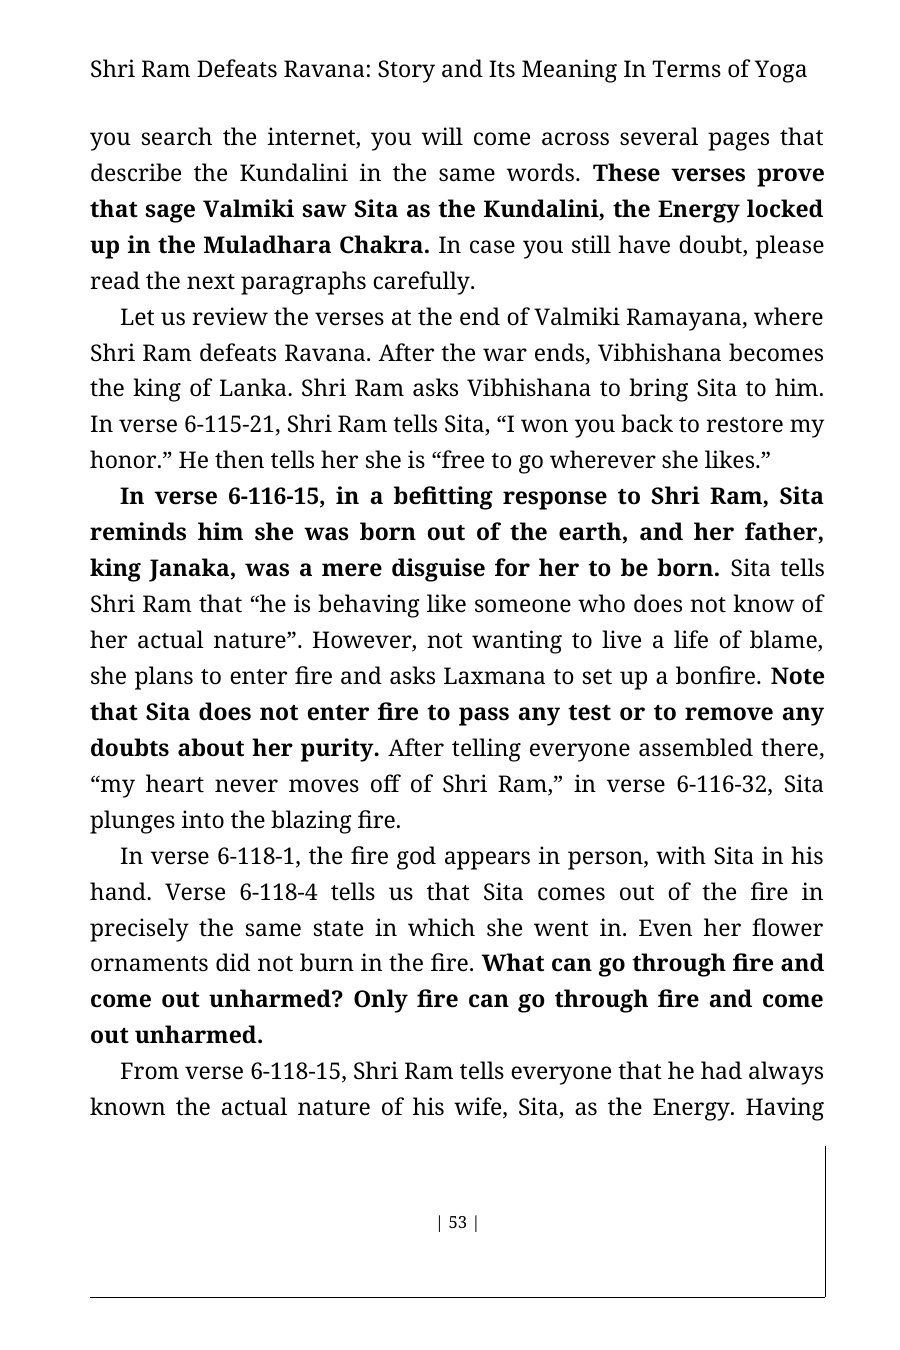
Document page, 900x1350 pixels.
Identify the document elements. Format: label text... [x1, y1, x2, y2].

text From verse 6-118-15, Shri Ram tells everyone that he had always known the actual nature of his wife, Sita, as the Energy. Having [90, 1055, 825, 1122]
text In verse 6-116-15, in a befitting response to Shri Ram, Sita reminds him she was born out of the earth, and her father, king Janaka, was a mere disguise for her to be born. Sita tells Shri Ram that “he is behaving like someone who does not know of her actual nature”. However, not wanting to live a life of blame, she plans to enter fire and asks Laxmana to set up a bonfire. Note that Sita does not enter fire to pass any test or to remove any doubts about her purity. After telling everyone assembled there, “my heart never moves off of Shri Ram,” in verse 6-116-32, Sita plunges into the blazing fire. [90, 480, 825, 835]
text you search the internet, you will come across several pages that describe the Kundalini in the same words. These verses prove that sage Valmiki saw Sita as the Kundalini, the Energy locked up in the Muladhara Chakra. In case you still have doubt, please read the next paragraphs carefully. [90, 121, 825, 296]
text Let us review the verses at the end of Valmiki Ramayana, where Shri Ram defeats Ravana. After the war ends, Vibhishana becomes the king of Lanka. Shri Ram asks Vibhishana to bring Sita to him. In verse 6-115-21, Shri Ram tells Sita, “I won you back to restore my honor.” He then tells her she is “free to go wherever she likes.” [90, 301, 825, 476]
text In verse 6-118-1, the fire god appears in person, with Sita in his hand. Verse 6-118-4 tells us that Sita comes out of the fire in precisely the same state in which she went in. Even her flower ornaments did not burn in the fire. What can go through fire and come out unharmed? Only fire can go through fire and come out unharmed. [90, 839, 825, 1051]
